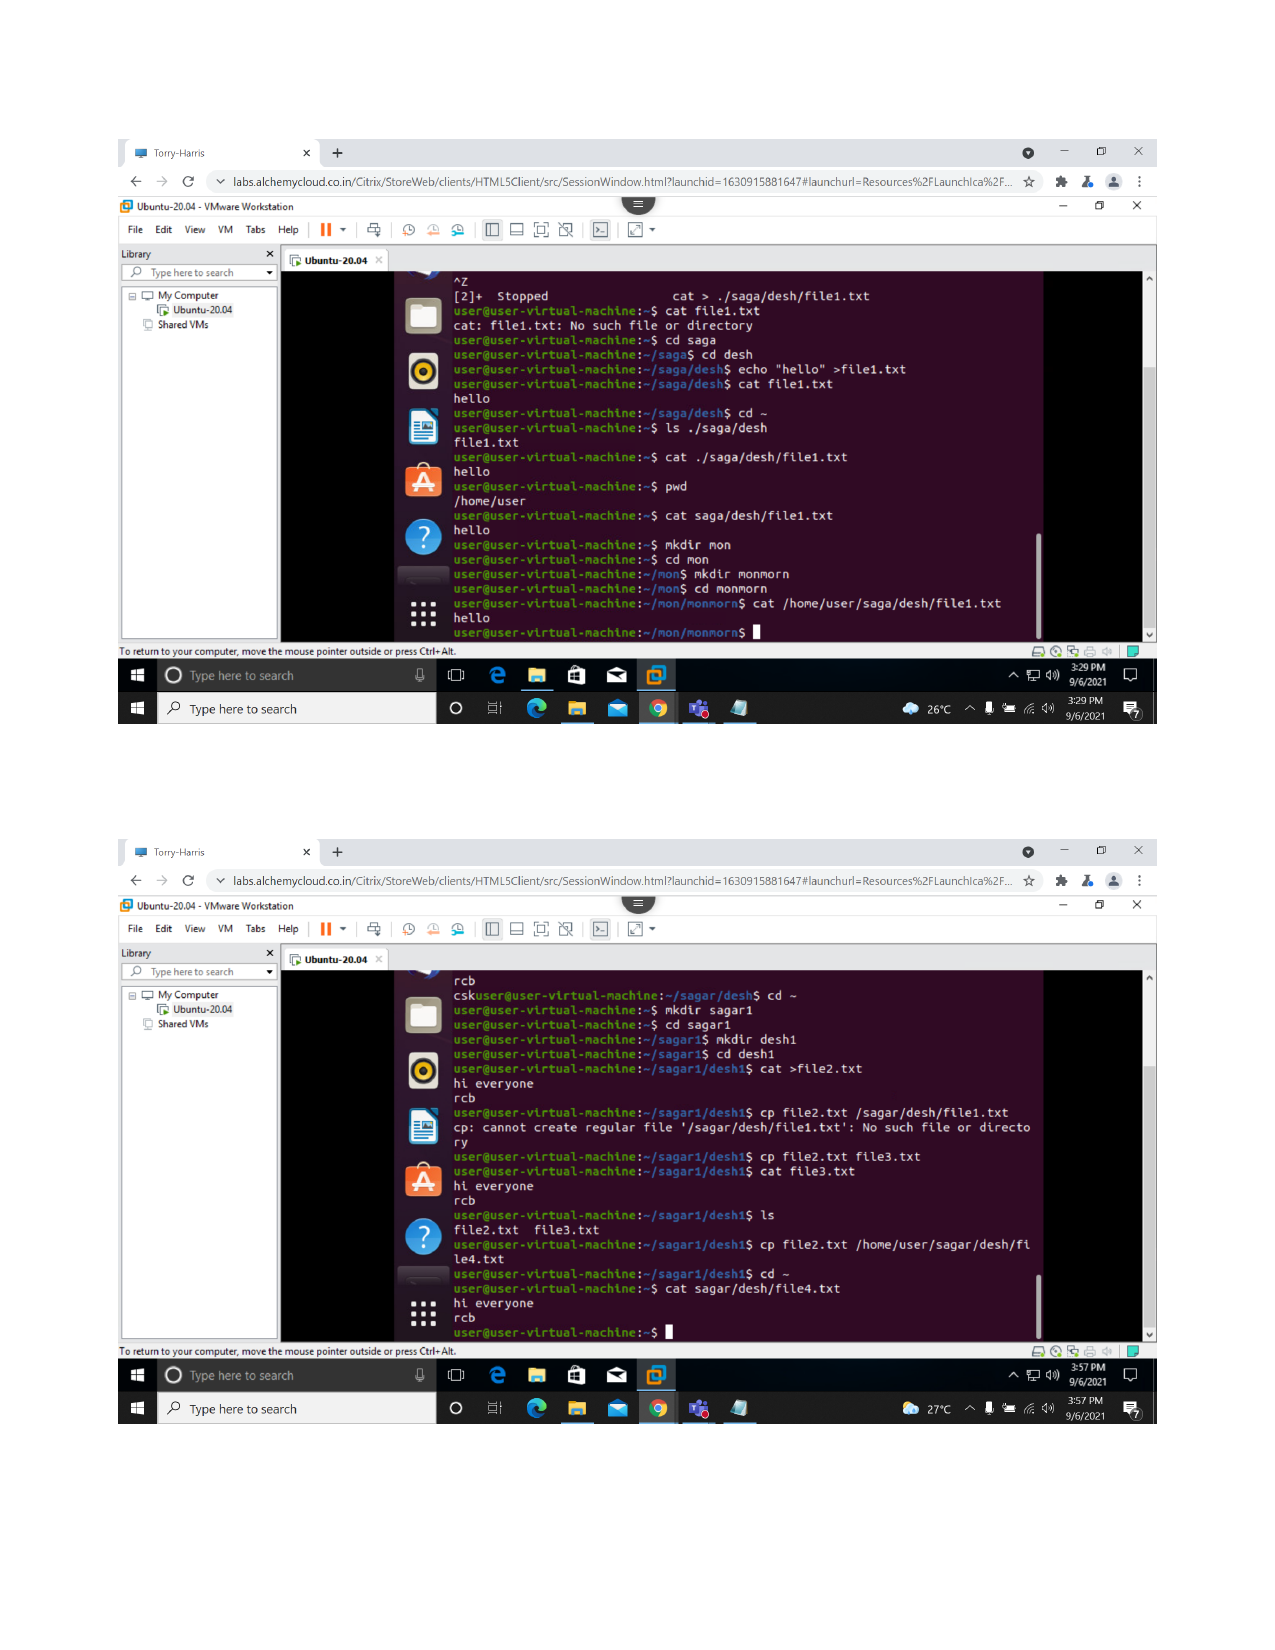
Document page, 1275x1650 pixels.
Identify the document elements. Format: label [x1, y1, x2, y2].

picture [118, 839, 1157, 1424]
picture [118, 139, 1157, 724]
